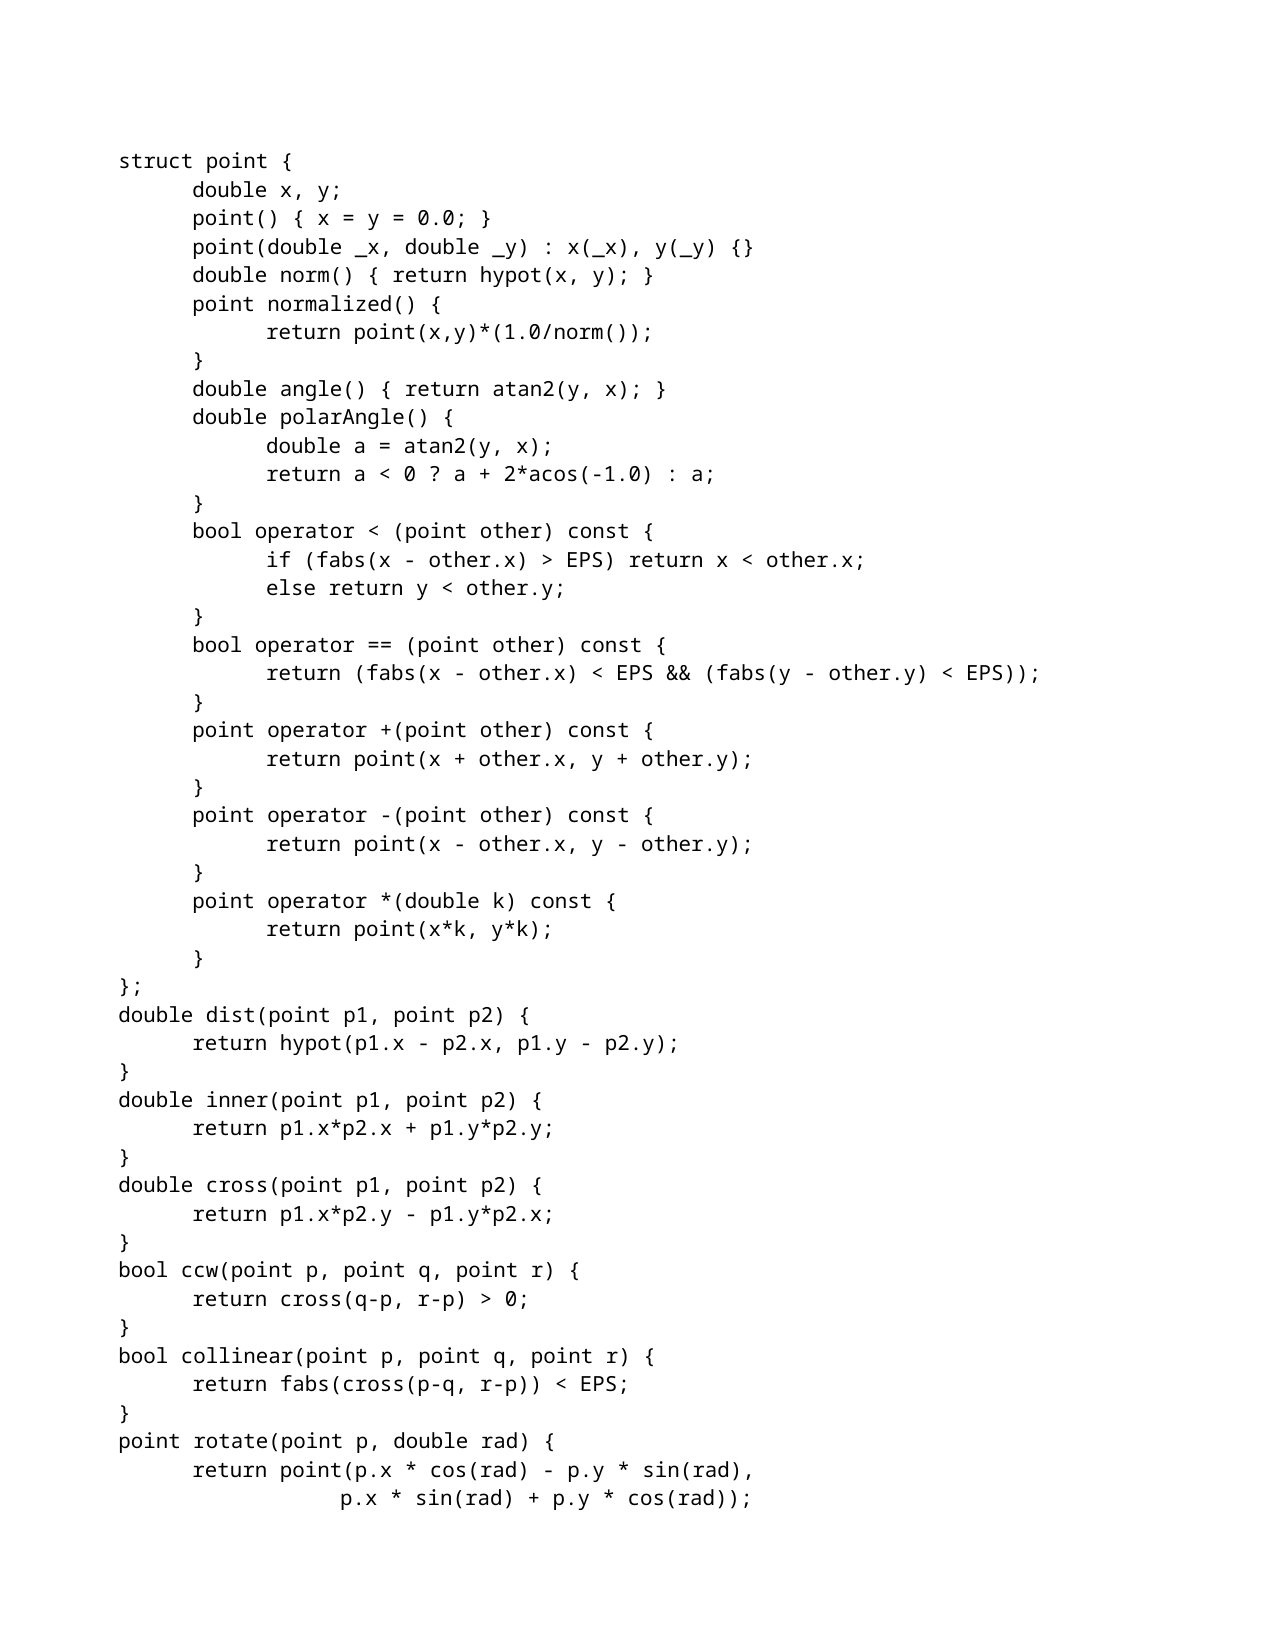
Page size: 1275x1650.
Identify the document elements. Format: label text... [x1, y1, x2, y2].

text return fabs(cross(p-q, r-p)) < EPS; [118, 1369, 1157, 1398]
text return a < 0 ? a + 2*acos(-1.0) : a; [118, 459, 1157, 488]
text } [118, 602, 1157, 630]
text } [118, 1227, 1157, 1256]
text return p1.x*p2.x + p1.y*p2.y; [118, 1113, 1157, 1142]
text else return y < other.y; [118, 573, 1157, 602]
text bool collinear(point p, point q, point r) { [118, 1341, 1157, 1369]
text return point(x + other.x, y + other.y); [118, 744, 1157, 772]
text return hypot(p1.x - p2.x, p1.y - p2.y); [118, 1028, 1157, 1057]
text double angle() { return atan2(y, x); } [118, 374, 1157, 402]
text bool operator == (point other) const { [118, 630, 1157, 658]
text double a = atan2(y, x); [118, 431, 1157, 459]
text } [118, 1142, 1157, 1170]
text double cross(point p1, point p2) { [118, 1170, 1157, 1199]
text } [118, 1398, 1157, 1426]
text double inner(point p1, point p2) { [118, 1085, 1157, 1113]
text } [118, 857, 1157, 886]
text double dist(point p1, point p2) { [118, 1000, 1157, 1028]
text point operator *(double k) const { [118, 886, 1157, 914]
text return cross(q-p, r-p) > 0; [118, 1284, 1157, 1312]
text } [118, 1312, 1157, 1341]
text point rotate(point p, double rad) { [118, 1426, 1157, 1455]
text } [118, 772, 1157, 801]
text struct point { [118, 147, 1157, 175]
text return (fabs(x - other.x) < EPS && (fabs(y - other.y) < EPS)); [118, 658, 1157, 687]
text point(double _x, double _y) : x(_x), y(_y) {} [118, 232, 1157, 260]
text point operator +(point other) const { [118, 715, 1157, 744]
text return point(x - other.x, y - other.y); [118, 829, 1157, 857]
text bool ccw(point p, point q, point r) { [118, 1256, 1157, 1284]
text return point(x*k, y*k); [118, 914, 1157, 943]
text return point(p.x * cos(rad) - p.y * sin(rad), [118, 1455, 1157, 1483]
text if (fabs(x - other.x) > EPS) return x < other.x; [118, 545, 1157, 573]
text } [118, 488, 1157, 516]
text } [118, 346, 1157, 374]
text return point(x,y)*(1.0/norm()); [118, 317, 1157, 346]
text bool operator < (point other) const { [118, 516, 1157, 545]
text point operator -(point other) const { [118, 801, 1157, 829]
text } [118, 943, 1157, 971]
text double polarAngle() { [118, 402, 1157, 431]
text point() { x = y = 0.0; } [118, 203, 1157, 232]
text point normalized() { [118, 289, 1157, 317]
text p.x * sin(rad) + p.y * cos(rad)); [118, 1483, 1157, 1512]
text }; [118, 971, 1157, 1000]
text double norm() { return hypot(x, y); } [118, 260, 1157, 289]
text return p1.x*p2.y - p1.y*p2.x; [118, 1199, 1157, 1227]
text } [118, 687, 1157, 715]
text } [118, 1057, 1157, 1085]
text double x, y; [118, 175, 1157, 203]
